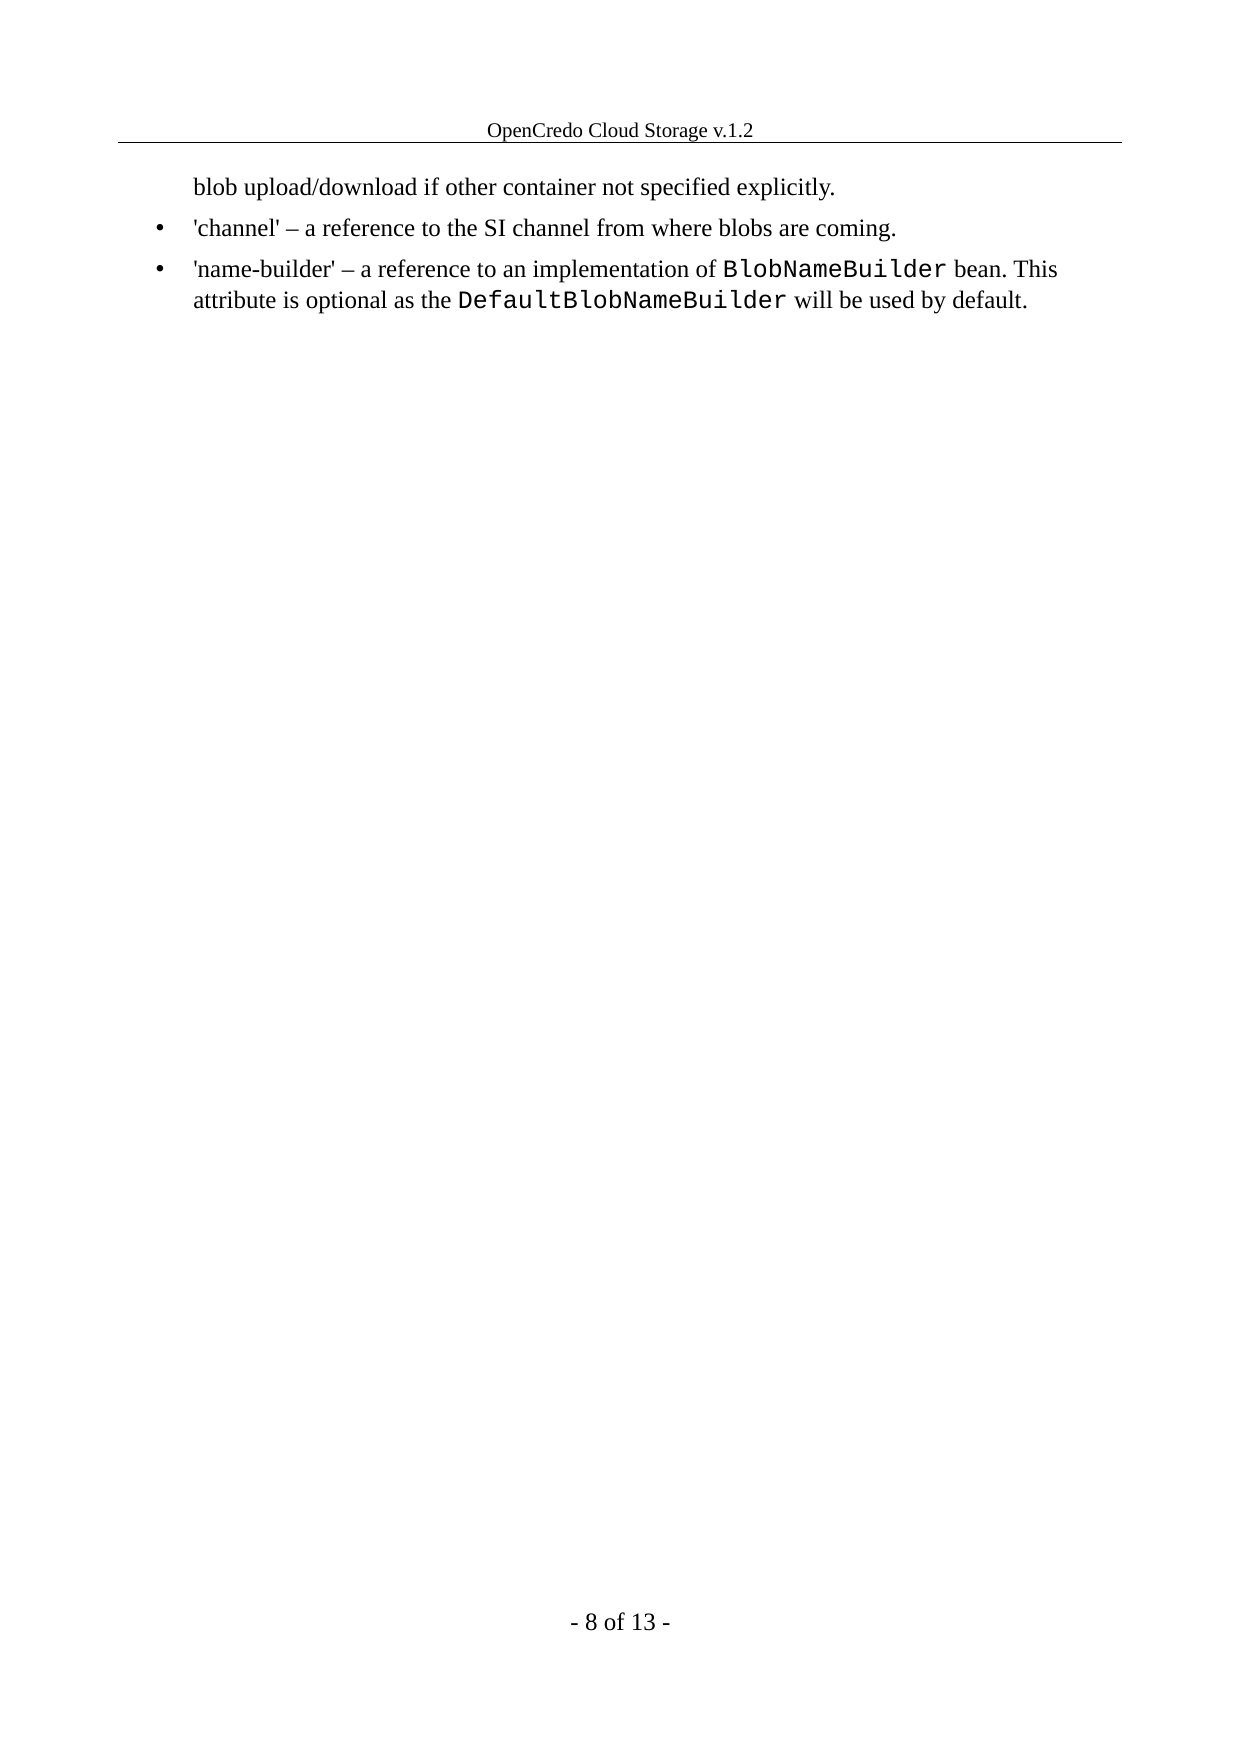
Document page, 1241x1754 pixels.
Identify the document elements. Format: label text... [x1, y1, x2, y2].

list 'channel' – a reference to the SI channel from where blobs are coming. [156, 213, 1122, 242]
list 'name-builder' – a reference to an implementation of BlobNameBuilder bean. This attribute is optional as the DefaultBlobNameBuilder will be used by default. [156, 254, 1122, 316]
list blob upload/download if other container not specified explicitly. [156, 172, 1122, 201]
